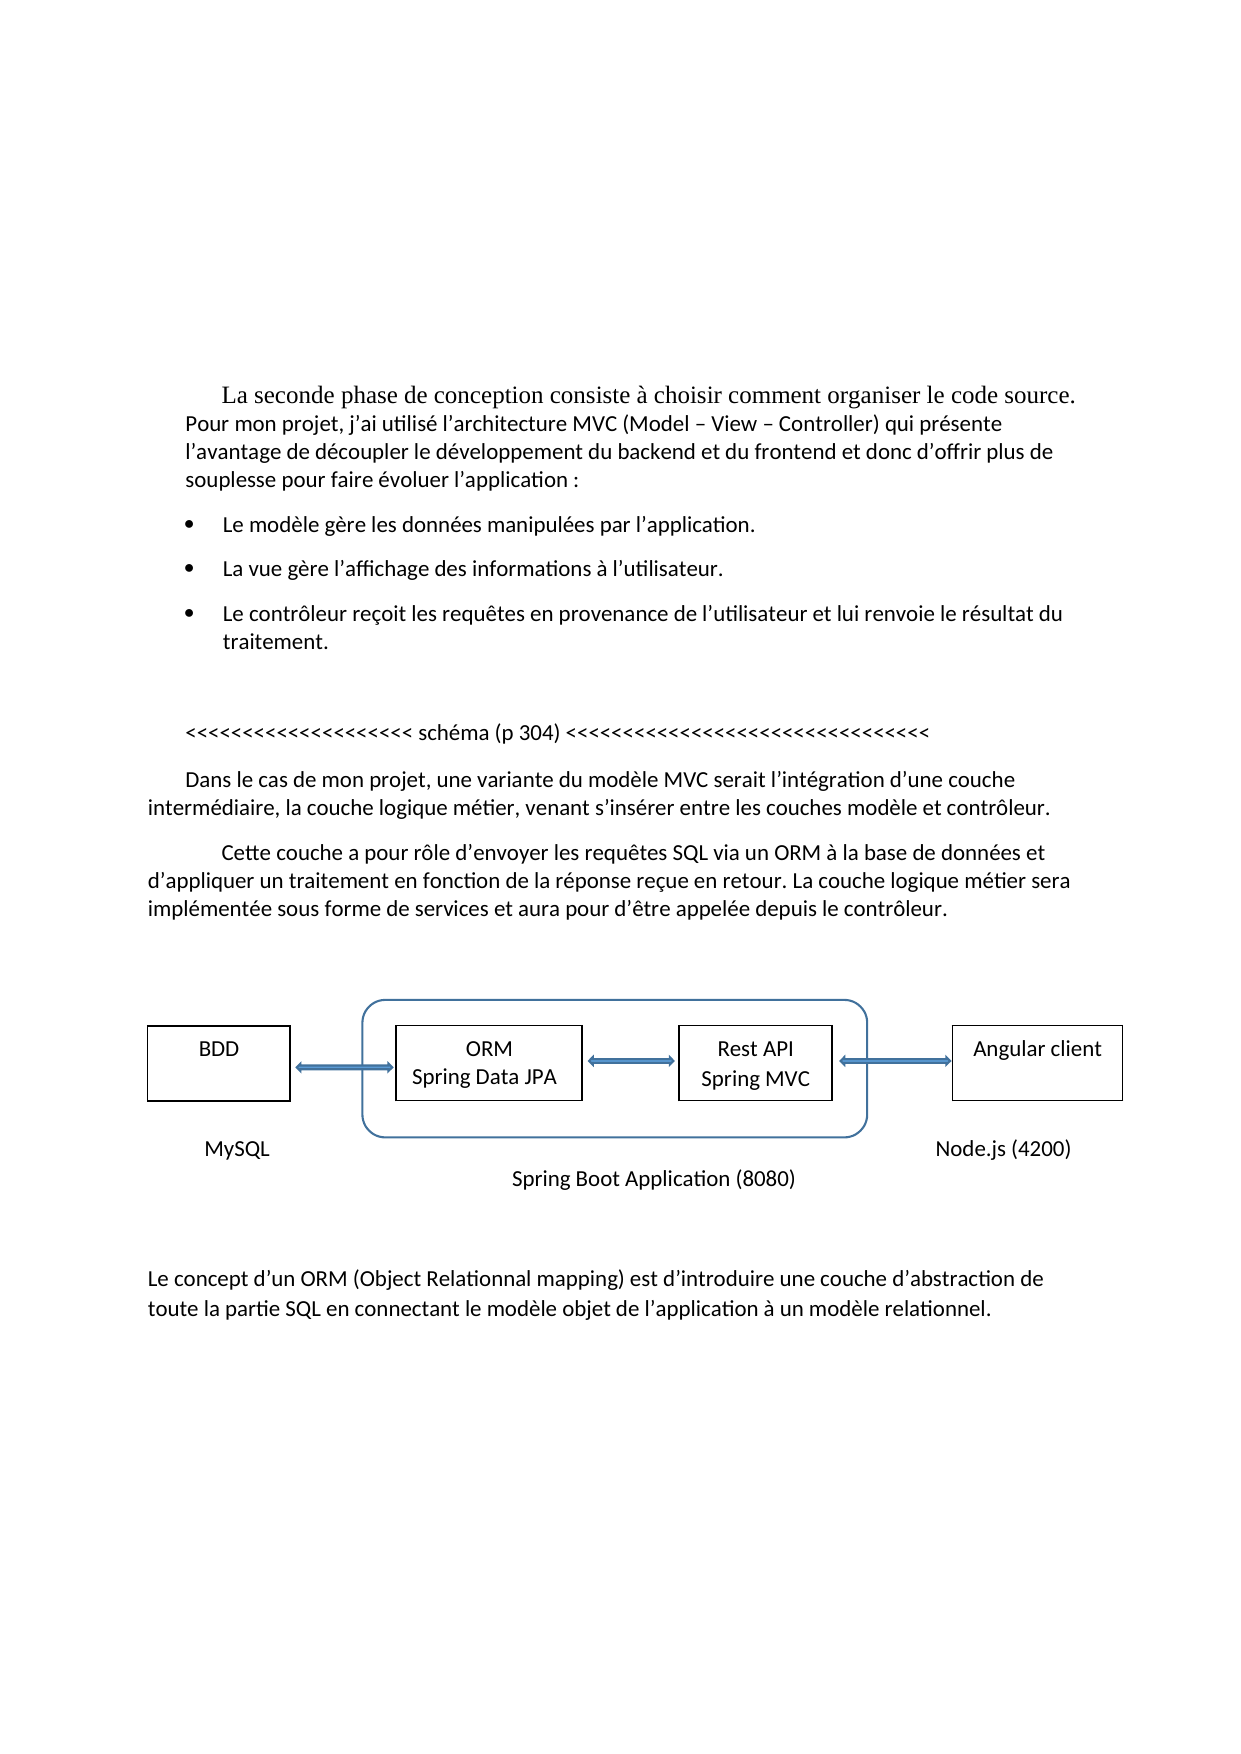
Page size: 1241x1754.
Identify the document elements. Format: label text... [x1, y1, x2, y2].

text Spring Boot Application (8080) [512, 1164, 811, 1192]
text Dans le cas de mon projet, une variante du modèle MVC serait l’intégration d’une couche intermédiaire, la couche logique métier, venant s’insérer entre les couches modèle et contrôleur. [148, 765, 1093, 821]
text <<<<<<<<<<<<<<<<<<<< schéma (p 304) <<<<<<<<<<<<<<<<<<<<<<<<<<<<<<<< [185, 718, 1093, 747]
text Le concept d’un ORM (Object Relationnal mapping) est d’introduire une couche d’abstraction de toute la partie SQL en connectant le modèle objet de l’application à un modèle relationnel. [148, 1264, 1093, 1322]
text Rest API Spring MVC [695, 1034, 816, 1092]
text ORM [412, 1034, 566, 1062]
text Angular client [968, 1034, 1107, 1062]
text Spring Data JPA [412, 1062, 566, 1090]
text Cette couche a pour rôle d’envoyer les requêtes SQL via un ORM à la base de données et d’appliquer un traitement en fonction de la réponse reçue en retour. La couche logique métier sera implémentée sous forme de services et aura pour d’être appelée depuis le contrôleur. [148, 838, 1093, 922]
text BDD [163, 1034, 274, 1062]
text MySQL [204, 1134, 280, 1162]
list La vue gère l’affichage des informations à l’utilisateur. [185, 554, 1093, 583]
list Le contrôleur reçoit les requêtes en provenance de l’utilisateur et lui renvoie le résultat du traitement. [185, 599, 1093, 655]
text La seconde phase de conception consiste à choisir comment organiser le code source. Pour mon projet, j’ai utilisé l’architecture MVC (Model – View – Controller) qui présente l’avantage de découpler le développement du backend et du frontend et donc d’offrir plus de souplesse pour faire évoluer l’application : [185, 380, 1093, 493]
text Node.js (4200) [935, 1134, 1076, 1162]
list Le modèle gère les données manipulées par l’application. [185, 510, 1093, 538]
